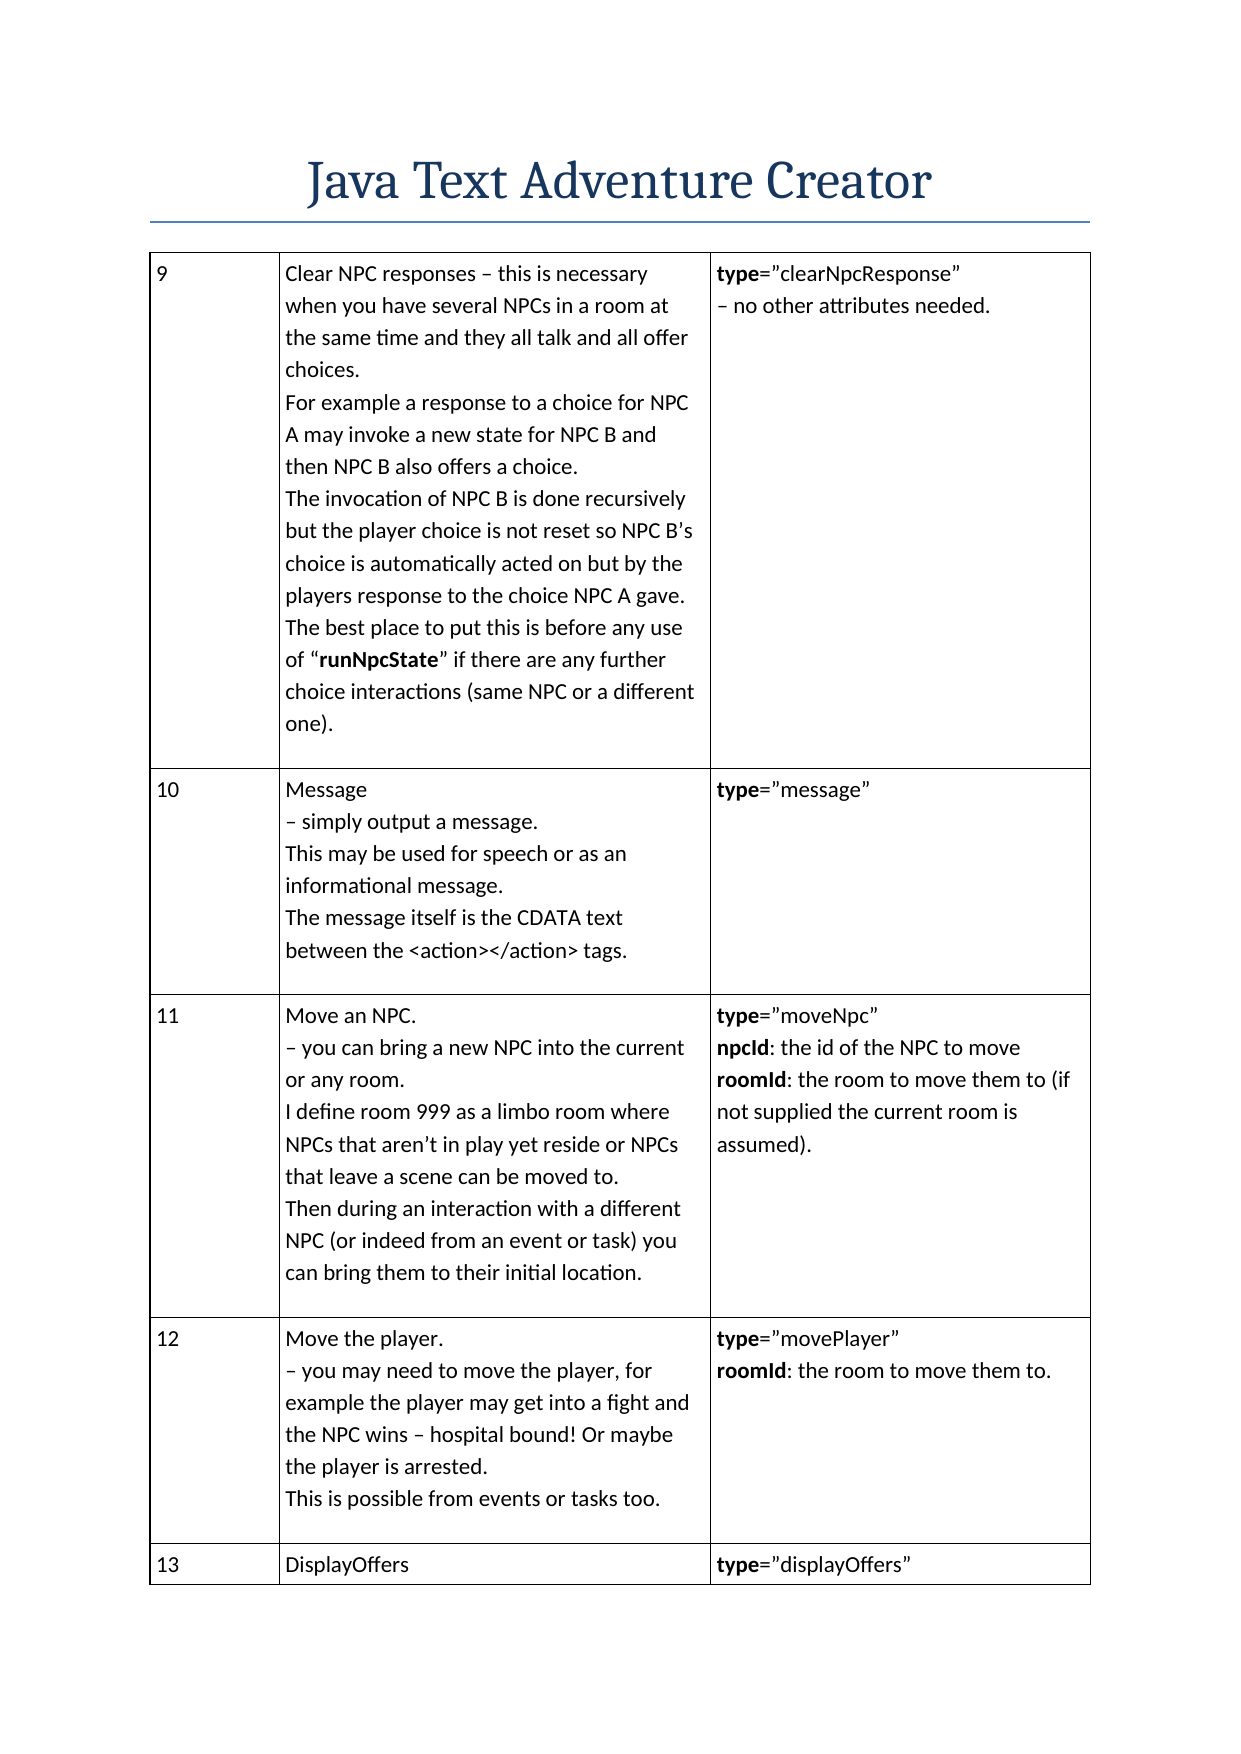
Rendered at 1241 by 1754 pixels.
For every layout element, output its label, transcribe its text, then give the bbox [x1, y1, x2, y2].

table_cell type=”movePlayer” roomId: the room to move them to. [711, 1318, 1090, 1543]
table_cell 10 [151, 769, 279, 994]
table_cell Move the player. – you may need to move the player, for example the player may get into a fight and the NPC wins – hospital bound! Or maybe the player is arrested. This is possible from events or tasks too. [280, 1318, 710, 1543]
table_cell DisplayOffers [280, 1544, 710, 1583]
table_cell 12 [151, 1318, 279, 1543]
table_cell type=”displayOffers” [711, 1544, 1090, 1583]
table_cell 9 [151, 253, 279, 768]
table_cell type=”clearNpcResponse” – no other attributes needed. [711, 253, 1090, 768]
table_cell type=”message” [711, 769, 1090, 994]
table_cell Move an NPC. – you can bring a new NPC into the current or any room. I define room 999 as a limbo room where NPCs that aren’t in play yet reside or NPCs that leave a scene can be moved to. Then during an interaction with a different NPC (or indeed from an event or task) you can bring them to their initial location. [280, 995, 710, 1317]
table_cell Message – simply output a message. This may be used for speech or as an informational message. The message itself is the CDATA text between the <action></action> tags. [280, 769, 710, 994]
table_cell Clear NPC responses – this is necessary when you have several NPCs in a room at the same time and they all talk and all offer choices. For example a response to a choice for NPC A may invoke a new state for NPC B and then NPC B also offers a choice. The invocation of NPC B is done recursively but the player choice is not reset so NPC B’s choice is automatically acted on but by the players response to the choice NPC A gave. The best place to put this is before any use of “runNpcState” if there are any further choice interactions (same NPC or a different one). [280, 253, 710, 768]
table_cell type=”moveNpc” npcId: the id of the NPC to move roomId: the room to move them to (if not supplied the current room is assumed). [711, 995, 1090, 1317]
table_cell 11 [151, 995, 279, 1317]
table_cell 13 [151, 1544, 279, 1583]
